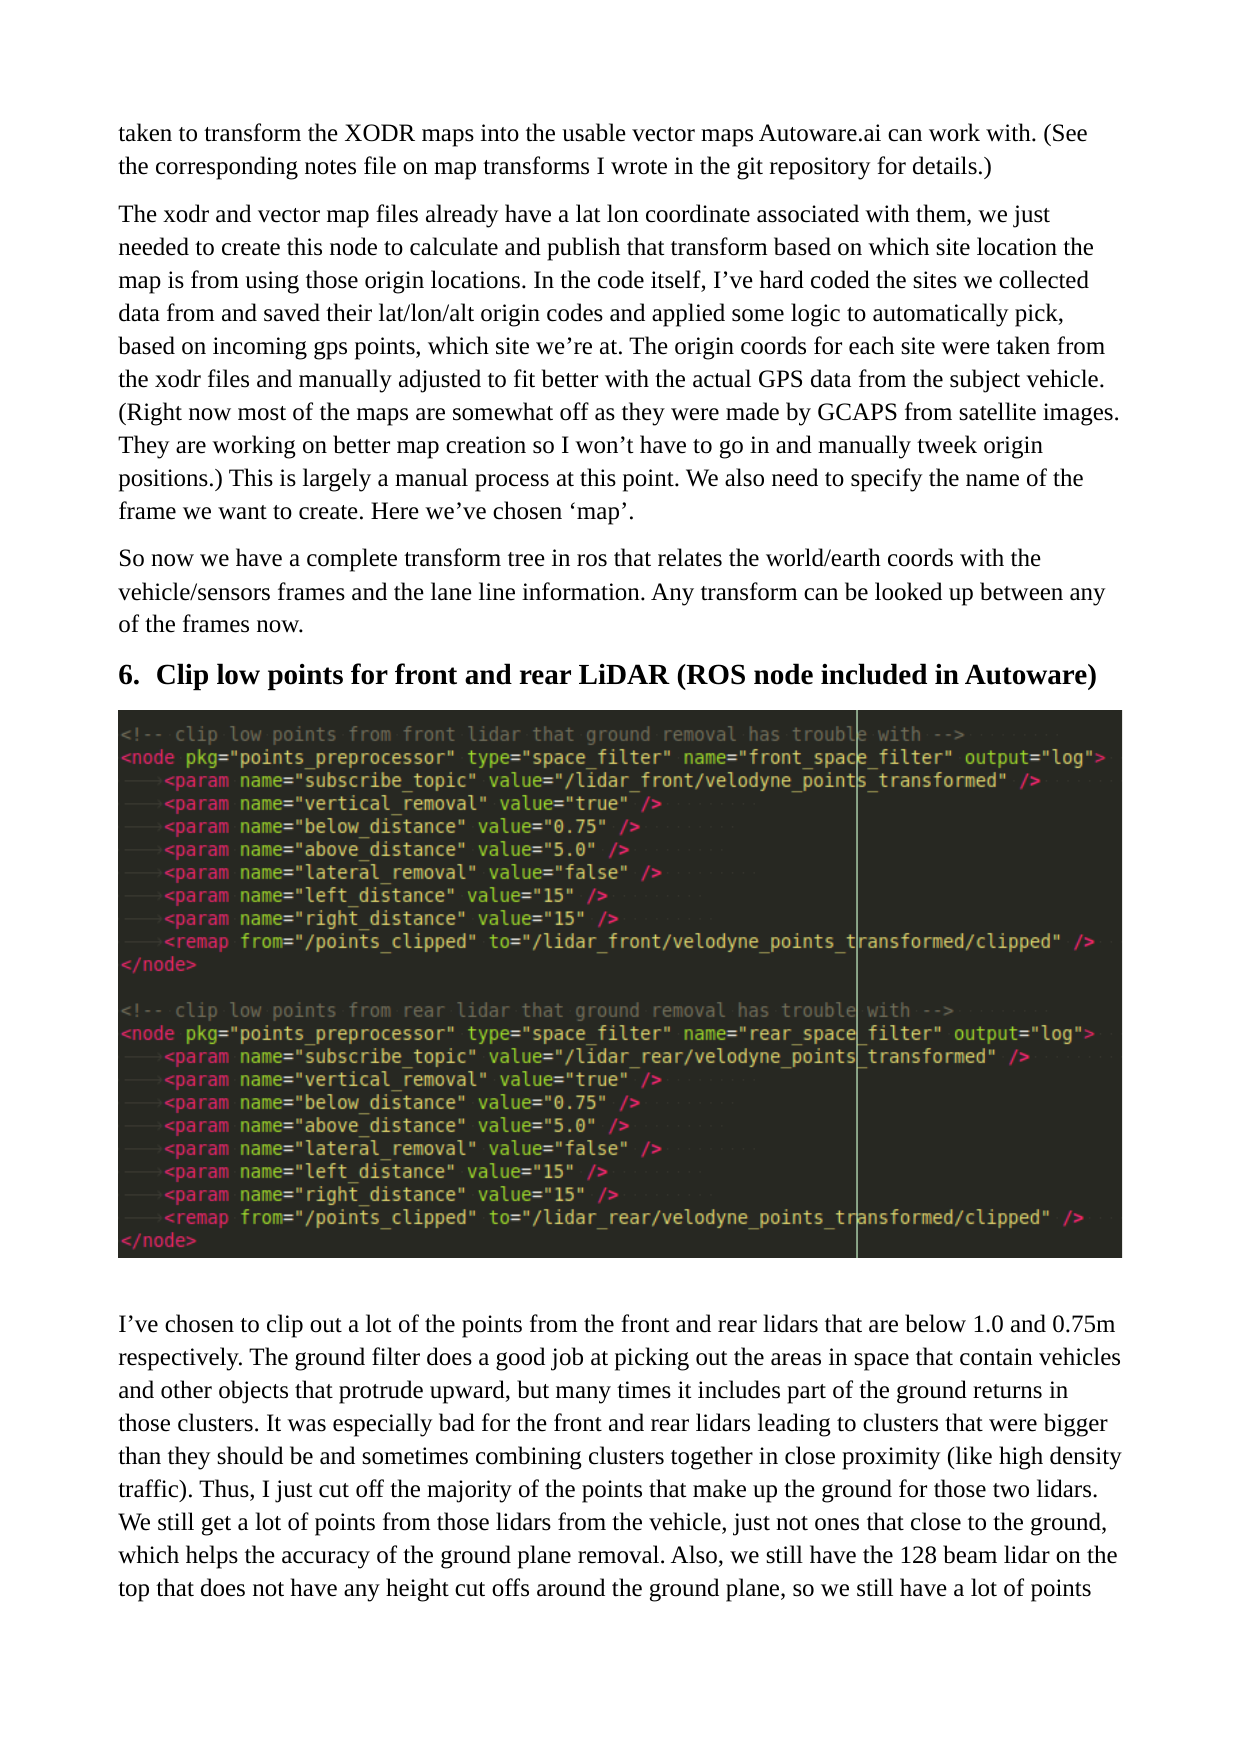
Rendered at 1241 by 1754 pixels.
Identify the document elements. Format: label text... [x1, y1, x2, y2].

text The xodr and vector map files already have a lat lon coordinate associated with them, we just needed to create this node to calculate and publish that transform based on which site location the map is from using those origin locations. In the code itself, I’ve hard coded the sites we collected data from and saved their lat/lon/alt origin codes and applied some logic to automatically pick, based on incoming gps points, which site we’re at. The origin coords for each site were taken from the xodr files and manually adjusted to fit better with the actual GPS data from the subject vehicle. (Right now most of the maps are somewhat off as they were made by GCAPS from satellite images. They are working on better map creation so I won’t have to go in and manually tweek origin positions.) This is largely a manual process at this point. We also need to specify the name of the frame we want to create. Here we’ve chosen ‘map’. [118, 199, 1122, 525]
list Clip low points for front and rear LiDAR (ROS node included in Autoware) [118, 657, 1122, 691]
text So now we have a complete transform tree in ros that relates the world/earth coords with the vehicle/sensors frames and the lane line information. Any transform can be looked up between any of the frames now. [118, 543, 1122, 638]
text I’ve chosen to clip out a lot of the points from the front and rear lidars that are below 1.0 and 0.75m respectively. The ground filter does a good job at picking out the areas in space that contain vehicles and other objects that protrude upward, but many times it includes part of the ground returns in those clusters. It was especially bad for the front and rear lidars leading to clusters that were bigger than they should be and sometimes combining clusters together in close proximity (like high density traffic). Thus, I just cut off the majority of the points that make up the ground for those two lidars. We still get a lot of points from those lidars from the vehicle, just not ones that close to the ground, which helps the accuracy of the ground plane removal. Also, we still have the 128 beam lidar on the top that does not have any height cut offs around the ground plane, so we still have a lot of points [118, 1309, 1122, 1602]
text taken to transform the XODR maps into the usable vector maps Autoware.ai can work with. (See the corresponding notes file on map transforms I wrote in the git repository for details.) [118, 118, 1122, 180]
picture [118, 710, 1123, 1258]
